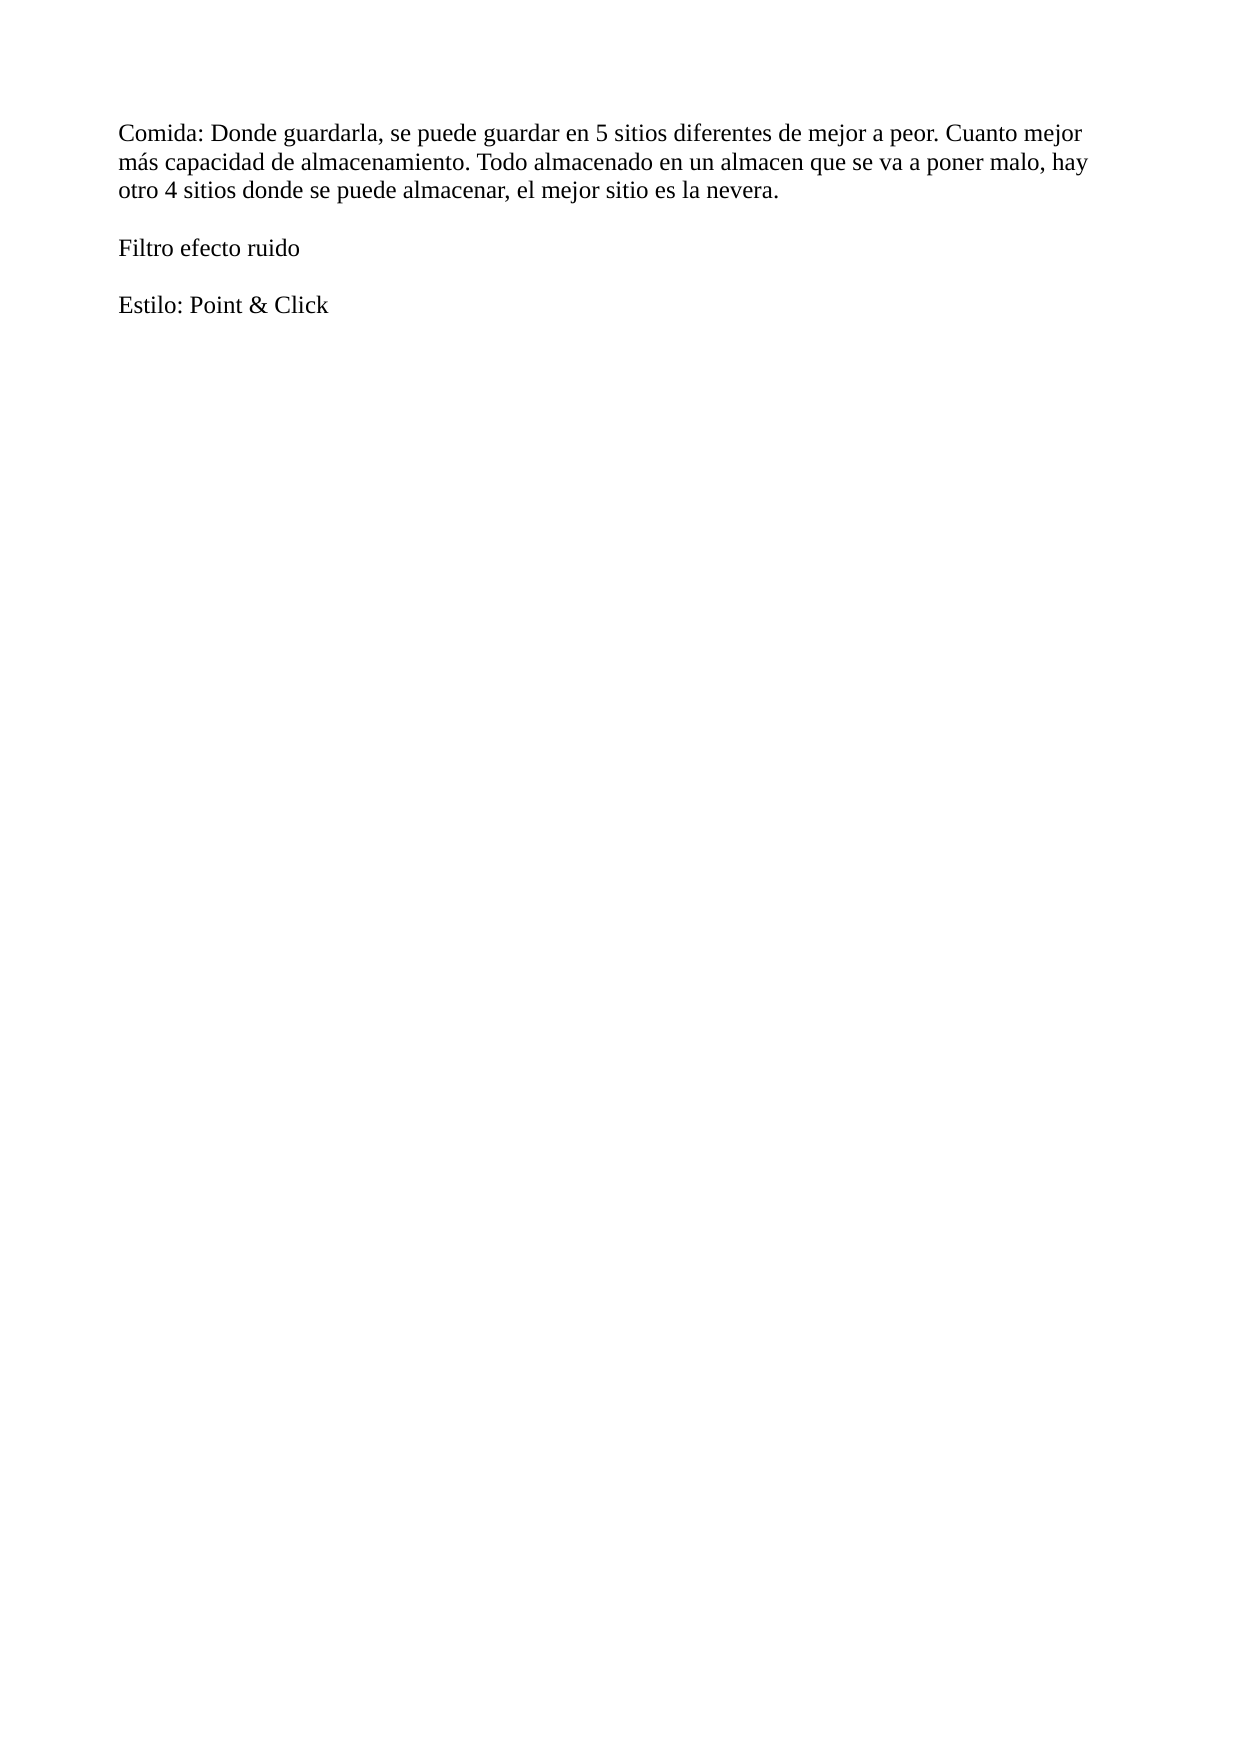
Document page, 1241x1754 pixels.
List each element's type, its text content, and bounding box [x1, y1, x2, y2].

text Comida: Donde guardarla, se puede guardar en 5 sitios diferentes de mejor a peor. Cuanto mejor más capacidad de almacenamiento. Todo almacenado en un almacen que se va a poner malo, hay otro 4 sitios donde se puede almacenar, el mejor sitio es la nevera. [118, 118, 1122, 204]
text Estilo: Point & Click [118, 291, 1122, 319]
text Filtro efecto ruido [118, 233, 1122, 262]
